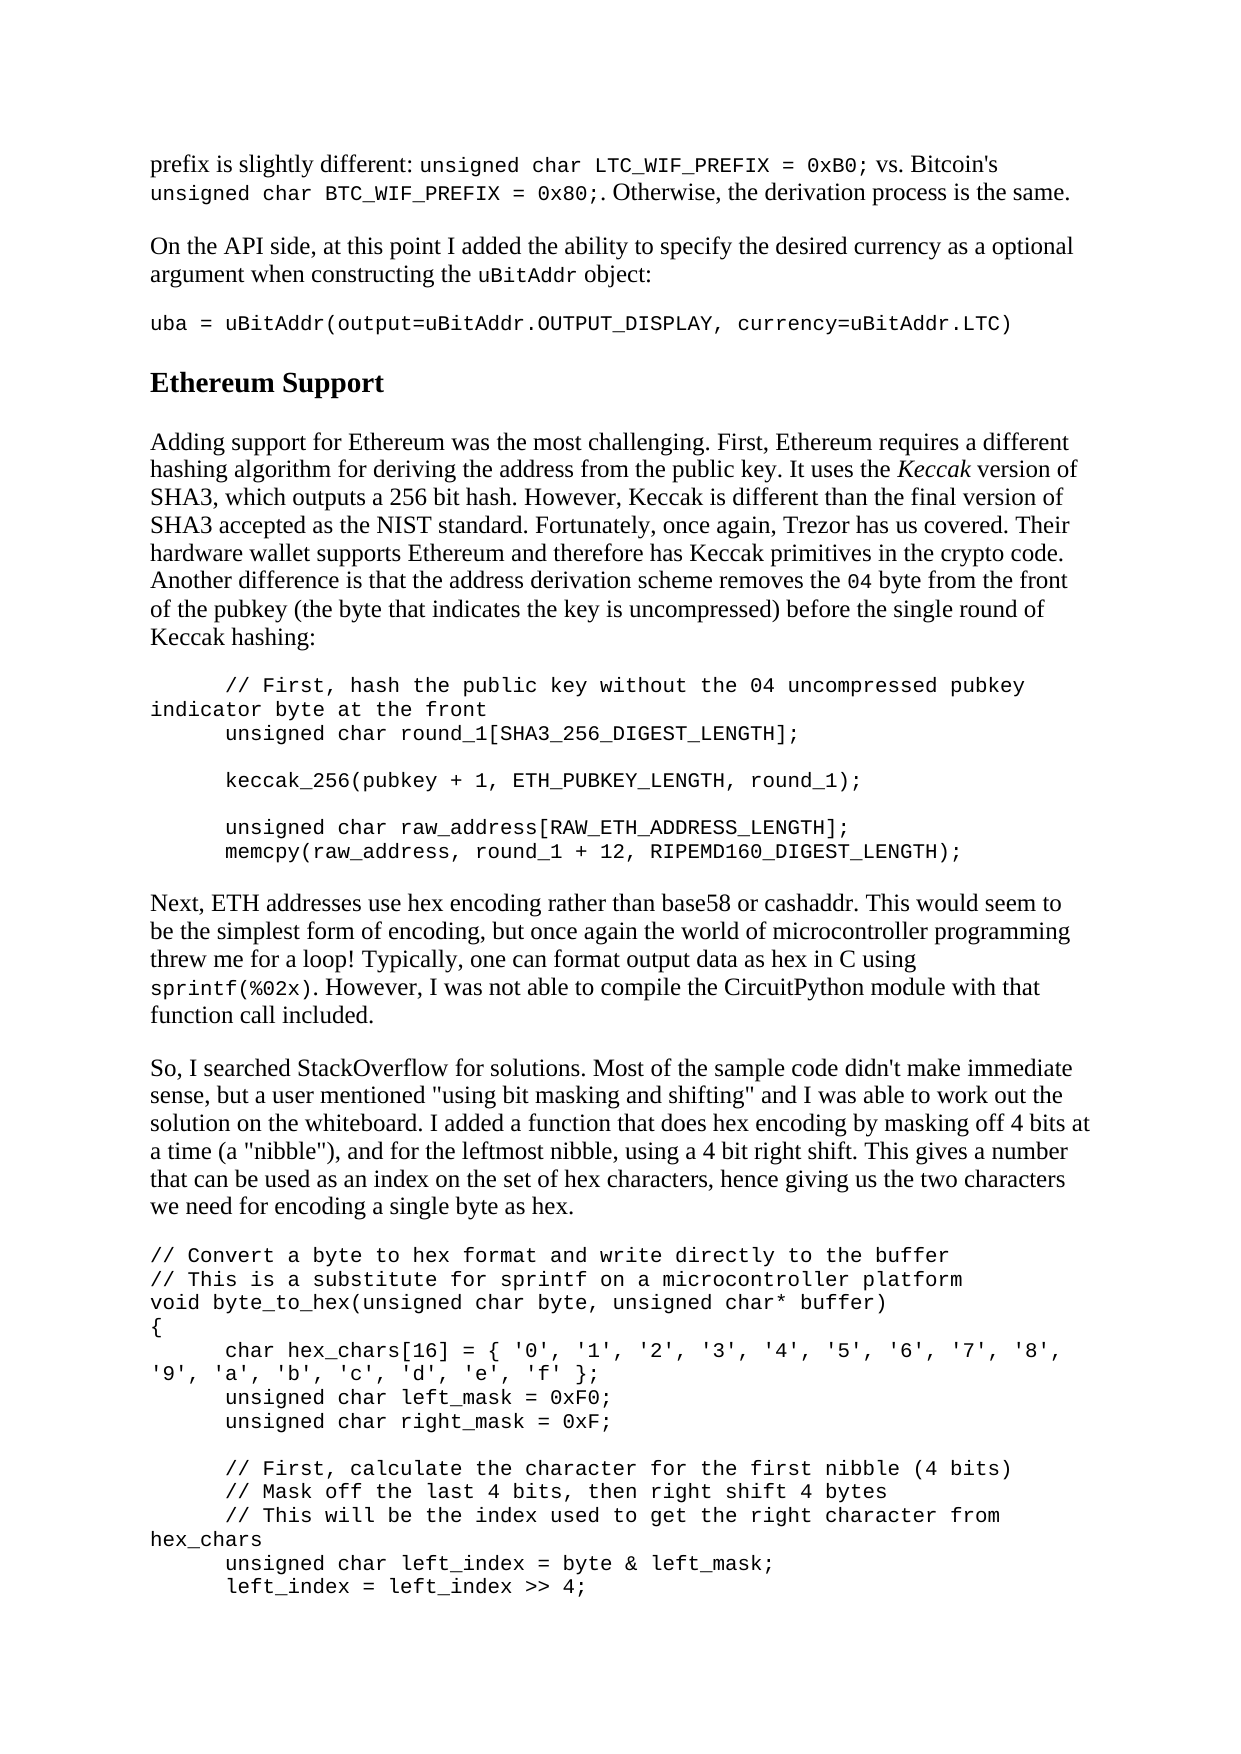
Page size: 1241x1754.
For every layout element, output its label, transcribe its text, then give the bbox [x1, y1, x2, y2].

text uba = uBitAddr(output=uBitAddr.OUTPUT_DISPLAY, currency=uBitAddr.LTC) [150, 313, 1090, 337]
text unsigned char left_index = byte & left_mask; [150, 1552, 1090, 1576]
text unsigned char raw_address[RAW_ETH_ADDRESS_LENGTH]; [150, 817, 1090, 841]
text unsigned char left_mask = 0xF0; [150, 1387, 1090, 1411]
text Next, ETH addresses use hex encoding rather than base58 or cashaddr. This would seem to be the simplest form of encoding, but once again the world of microcontroller programming threw me for a loop! Typically, one can format output data as hex in C using sprintf(%02x). However, I was not able to compile the CircuitPython module with that function call included. [150, 889, 1090, 1029]
text char hex_chars[16] = { '0', '1', '2', '3', '4', '5', '6', '7', '8', '9', 'a', 'b', 'c', 'd', 'e', 'f' }; [150, 1340, 1090, 1387]
text So, I searched StackOverflow for solutions. Most of the sample code didn't make immediate sense, but a user mentioned "using bit masking and shifting" and I was able to work out the solution on the whiteboard. I added a function that does hex encoding by masking off 4 bits at a time (a "nibble"), and for the leftmost nibble, using a 4 bit right shift. This gives a number that can be used as an index on the set of hex characters, hence giving us the two characters we need for encoding a single byte as hex. [150, 1054, 1090, 1220]
text prefix is slightly different: unsigned char LTC_WIF_PREFIX = 0xB0; vs. Bitcoin's unsigned char BTC_WIF_PREFIX = 0x80;. Otherwise, the derivation process is the same. [150, 150, 1090, 207]
text // First, calculate the character for the first nibble (4 bits) [150, 1458, 1090, 1482]
text // Convert a byte to hex format and write directly to the buffer [150, 1245, 1090, 1269]
text unsigned char round_1[SHA3_256_DIGEST_LENGTH]; [150, 723, 1090, 746]
text void byte_to_hex(unsigned char byte, unsigned char* buffer) [150, 1292, 1090, 1316]
text memcpy(raw_address, round_1 + 12, RIPEMD160_DIGEST_LENGTH); [150, 841, 1090, 864]
text { [150, 1316, 1090, 1340]
text // This is a substitute for sprintf on a microcontroller platform [150, 1269, 1090, 1292]
text keccak_256(pubkey + 1, ETH_PUBKEY_LENGTH, round_1); [150, 770, 1090, 793]
text unsigned char right_mask = 0xF; [150, 1411, 1090, 1434]
text left_index = left_index >> 4; [150, 1576, 1090, 1600]
text On the API side, at this point I added the ability to specify the desired currency as a optional argument when constructing the uBitAddr object: [150, 232, 1090, 288]
subtitle Ethereum Support [150, 366, 1090, 398]
text // First, hash the public key without the 04 uncompressed pubkey indicator byte at the front [150, 675, 1090, 723]
text // Mask off the last 4 bits, then right shift 4 bytes [150, 1482, 1090, 1505]
text Adding support for Ethereum was the most challenging. First, Ethereum requires a different hashing algorithm for deriving the address from the public key. It uses the Keccak version of SHA3, which outputs a 256 bit hash. However, Keccak is different than the final version of SHA3 accepted as the NIST standard. Fortunately, once again, Trezor has us covered. Their hardware wallet supports Ethereum and therefore has Keccak primitives in the crypto code. Another difference is that the address derivation scheme removes the 04 byte from the front of the pubkey (the byte that indicates the key is uncompressed) before the single round of Keccak hashing: [150, 428, 1090, 650]
text // This will be the index used to get the right character from hex_chars [150, 1505, 1090, 1552]
